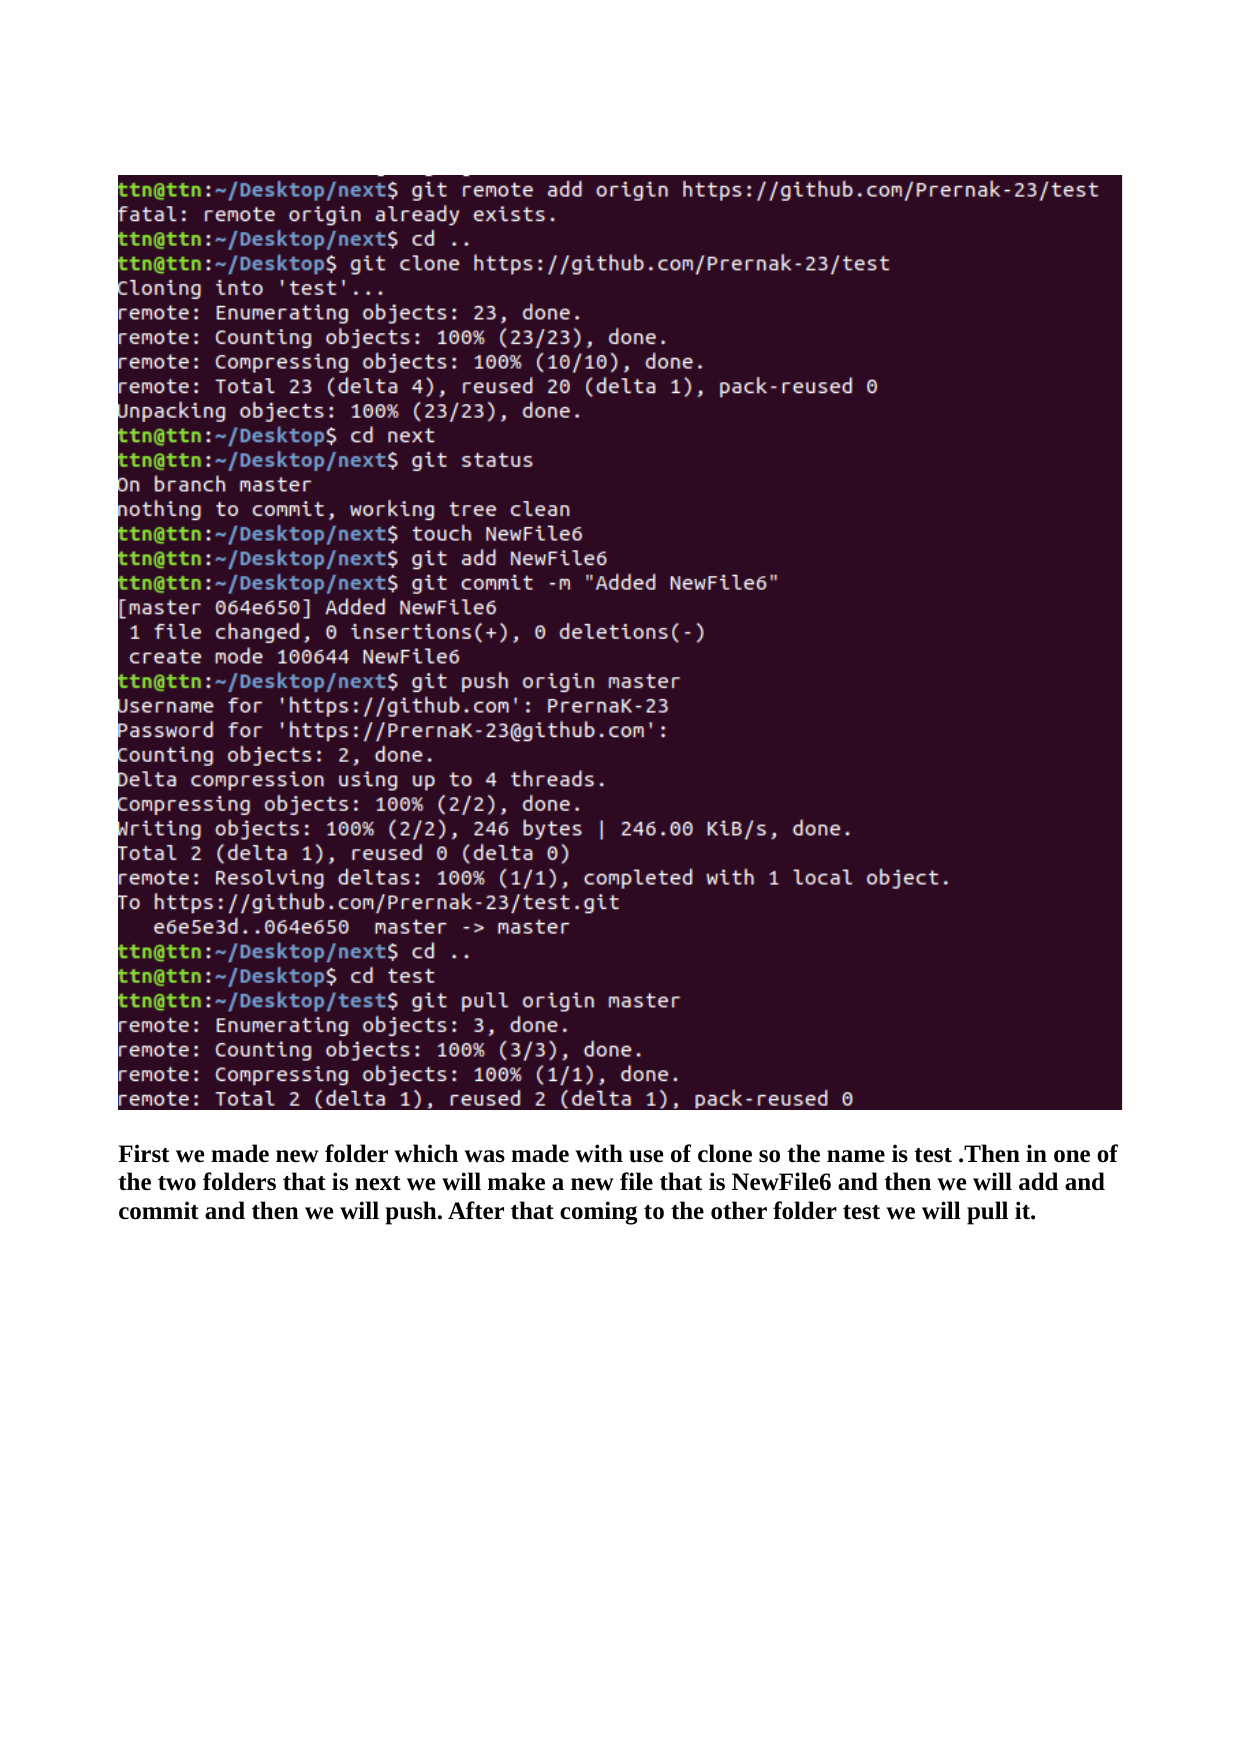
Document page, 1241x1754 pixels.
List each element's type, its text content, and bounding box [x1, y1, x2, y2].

text First we made new folder which was made with use of clone so the name is test .Then in one of the two folders that is next we will make a new file that is NewFile6 and then we will add and commit and then we will push. After that coming to the other folder test we will pull it. [118, 1139, 1122, 1225]
picture [118, 175, 1123, 1110]
